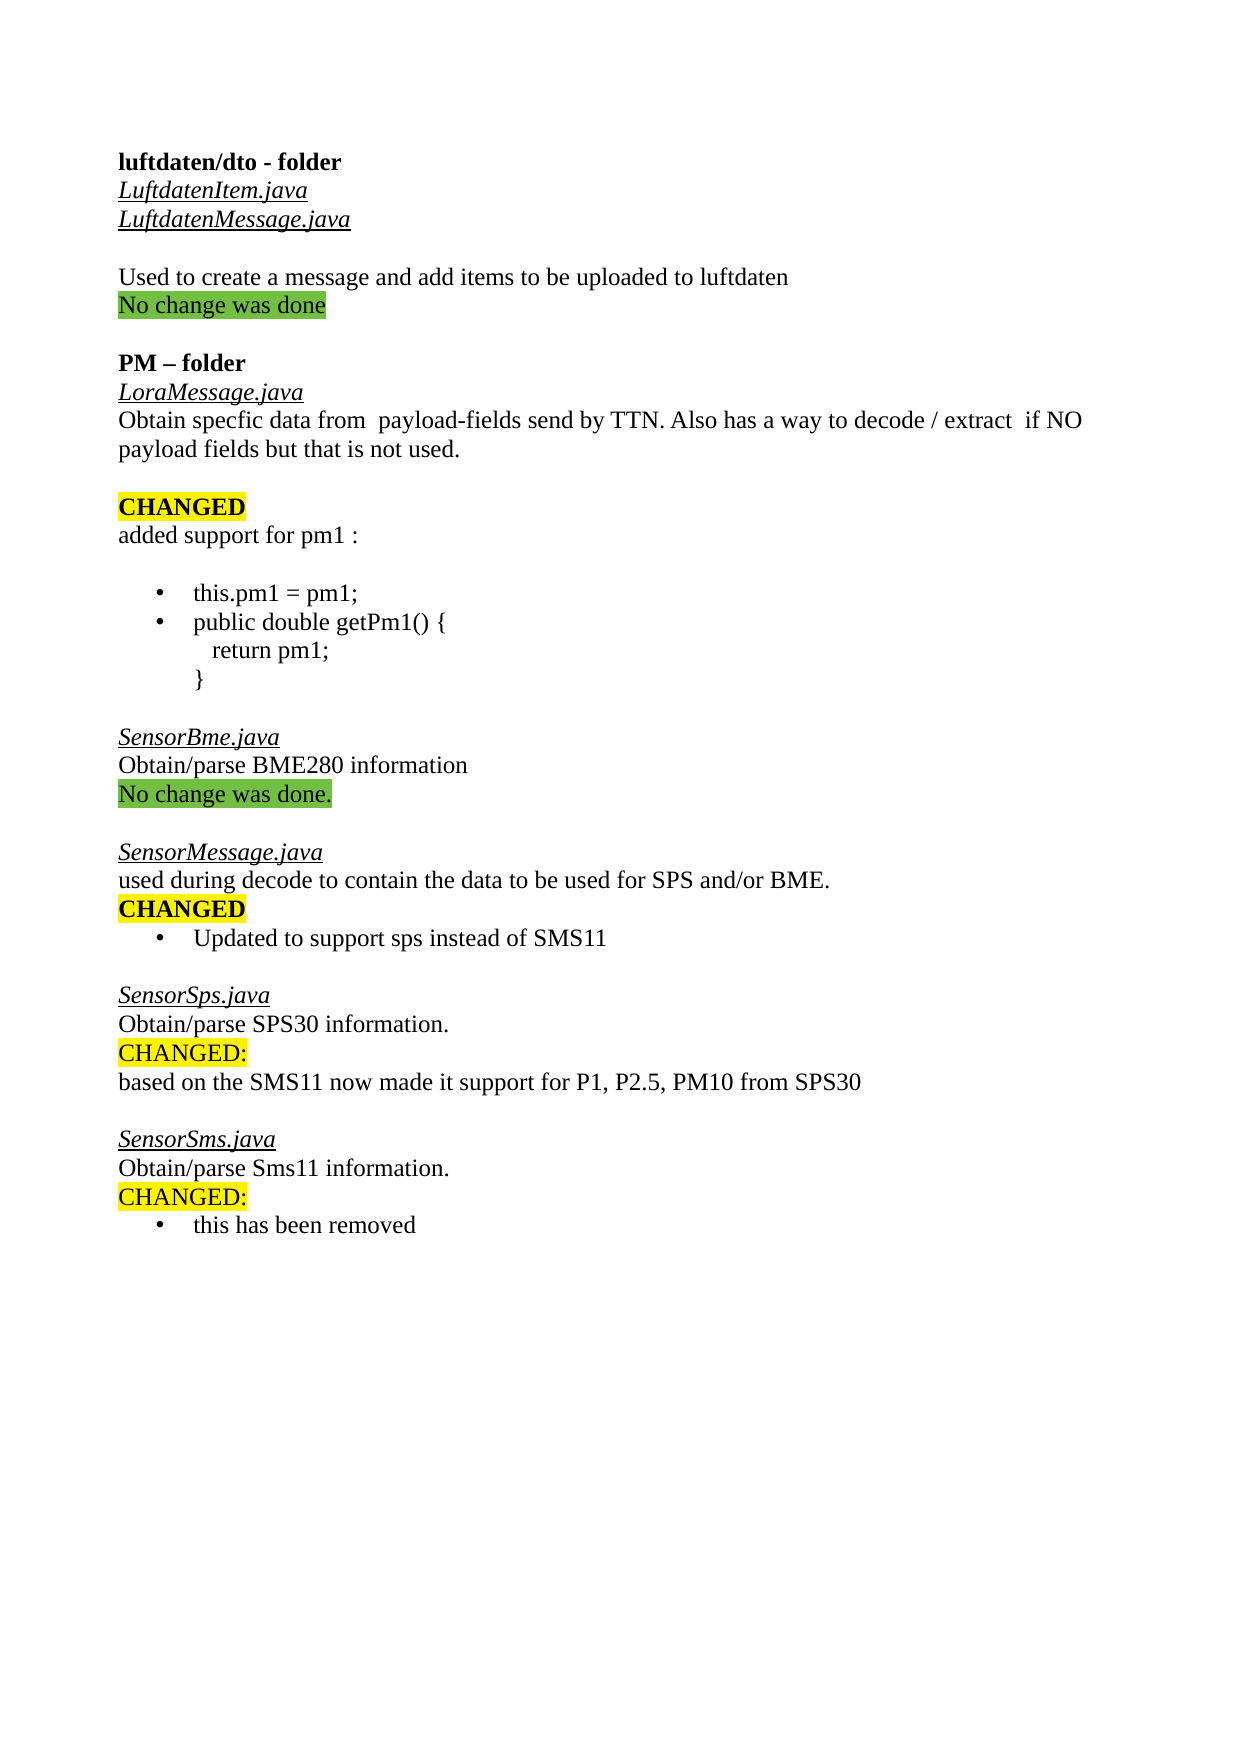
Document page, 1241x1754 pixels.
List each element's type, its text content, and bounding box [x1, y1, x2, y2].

text SensorBme.java [118, 722, 1122, 751]
text No change was done. [118, 779, 1122, 808]
text return pm1; [118, 636, 1122, 664]
text Obtain/parse BME280 information [118, 751, 1122, 779]
list this has been removed [156, 1211, 1122, 1239]
text CHANGED [118, 492, 1122, 521]
text luftdaten/dto - folder [118, 147, 1122, 176]
text Obtain specfic data from payload-fields send by TTN. Also has a way to decode / extract if NO payload fields but that is not used. [118, 406, 1122, 463]
text PM – folder [118, 348, 1122, 377]
text SensorMessage.java [118, 837, 1122, 866]
text LuftdatenItem.java [118, 176, 1122, 204]
text used during decode to contain the data to be used for SPS and/or BME. [118, 866, 1122, 894]
text No change was done [118, 291, 1122, 319]
text SensorSms.java [118, 1124, 1122, 1153]
text Obtain/parse Sms11 information. [118, 1153, 1122, 1182]
list Updated to support sps instead of SMS11 [156, 923, 1122, 952]
list this.pm1 = pm1; [156, 578, 1122, 607]
list public double getPm1() { [156, 607, 1122, 636]
text CHANGED [118, 894, 1122, 923]
text LoraMessage.java [118, 377, 1122, 406]
text based on the SMS11 now made it support for P1, P2.5, PM10 from SPS30 [118, 1067, 1122, 1096]
text SensorSps.java [118, 981, 1122, 1009]
text Obtain/parse SPS30 information. [118, 1009, 1122, 1038]
text } [118, 664, 1122, 693]
text LuftdatenMessage.java [118, 204, 1122, 233]
text CHANGED: [118, 1038, 1122, 1067]
text CHANGED: [118, 1182, 1122, 1211]
text Used to create a message and add items to be uploaded to luftdaten [118, 262, 1122, 291]
text added support for pm1 : [118, 521, 1122, 549]
